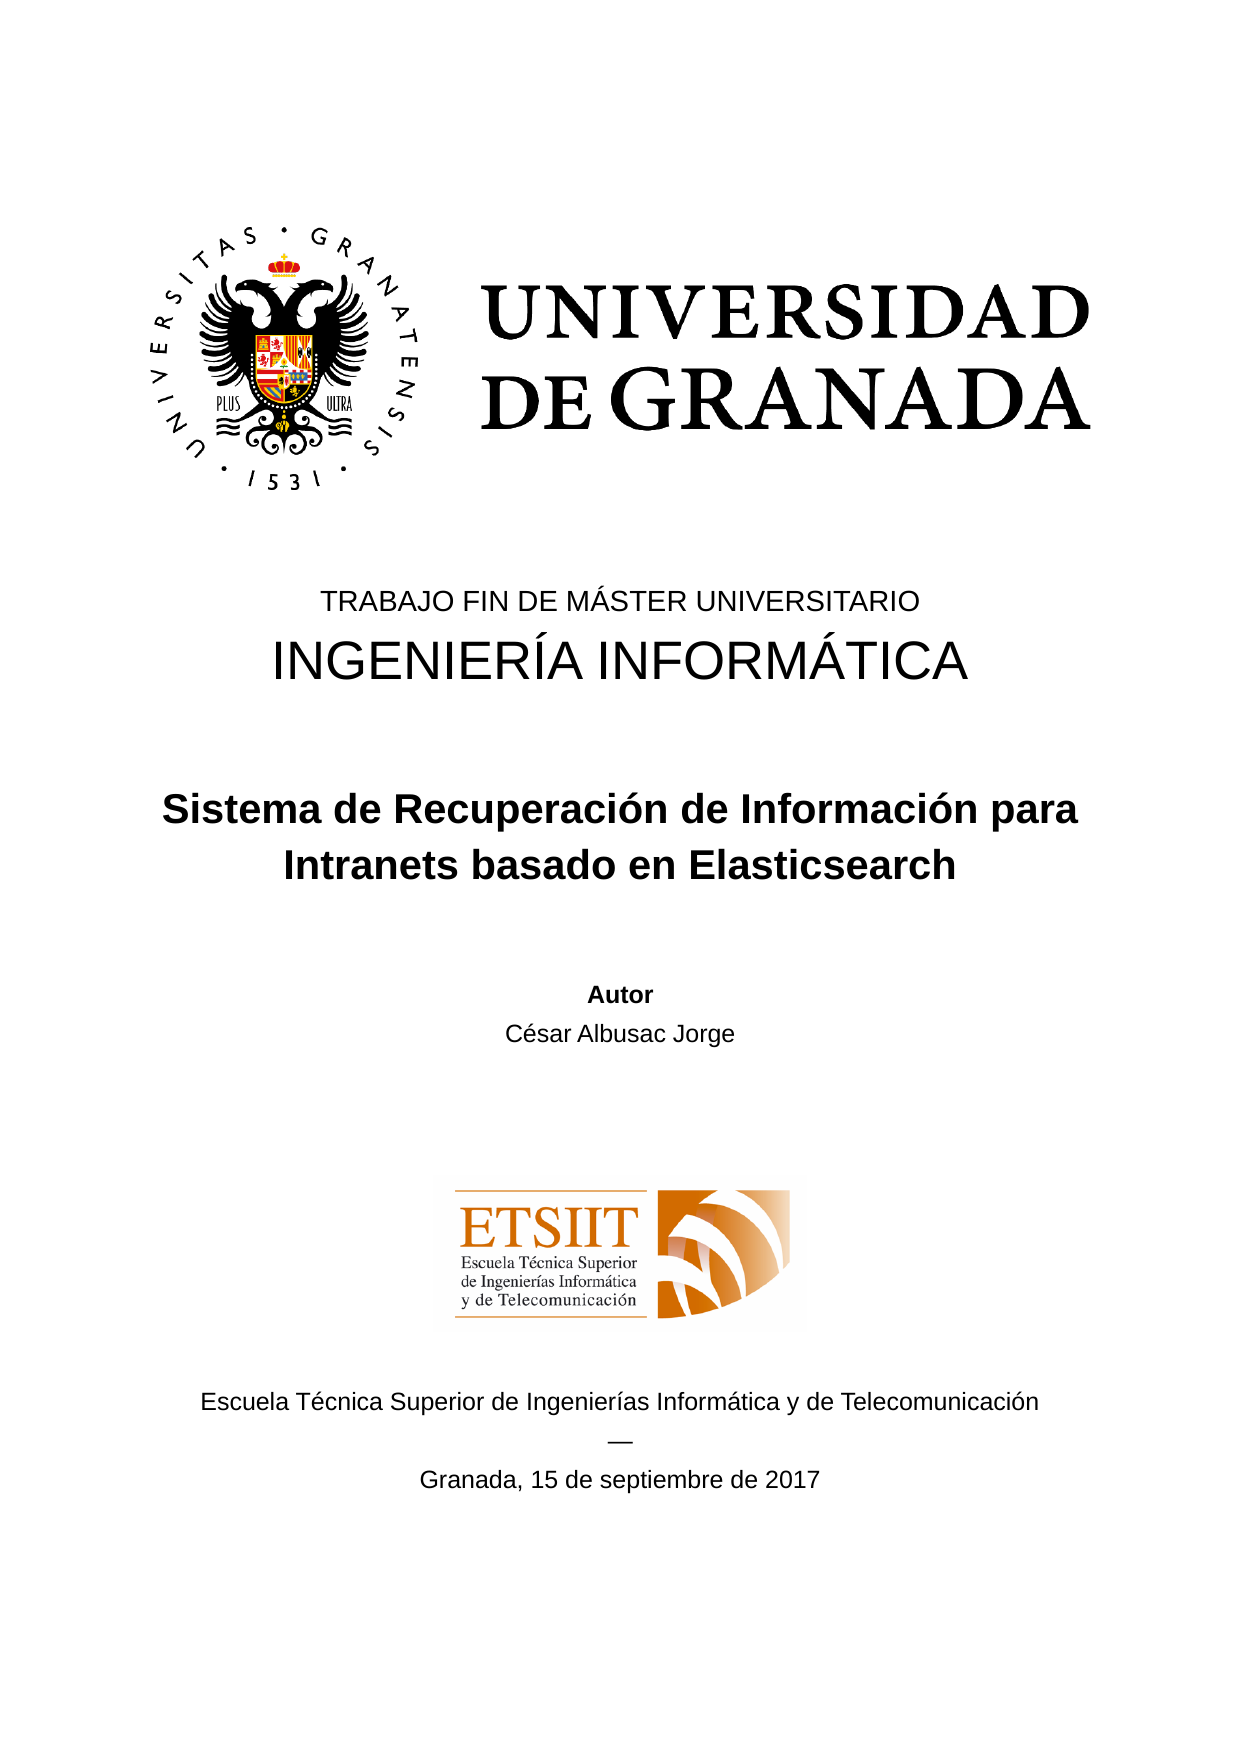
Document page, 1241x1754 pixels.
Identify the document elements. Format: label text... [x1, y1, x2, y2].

picture [432, 1175, 808, 1332]
title César Albusac Jorge [150, 1019, 1090, 1048]
title — [150, 1426, 1090, 1454]
picture [150, 227, 1091, 490]
title Sistema de Recuperación de Información para Intranets basado en Elasticsearch [150, 785, 1090, 888]
title Escuela Técnica Superior de Ingenierías Informática y de Telecomunicación [150, 1387, 1090, 1415]
title Granada, 15 de septiembre de 2017 [150, 1465, 1090, 1494]
title Autor [150, 980, 1090, 1009]
title INGENIERÍA INFORMÁTICA [150, 628, 1090, 691]
title TRABAJO FIN DE MÁSTER UNIVERSITARIO [150, 584, 1090, 617]
